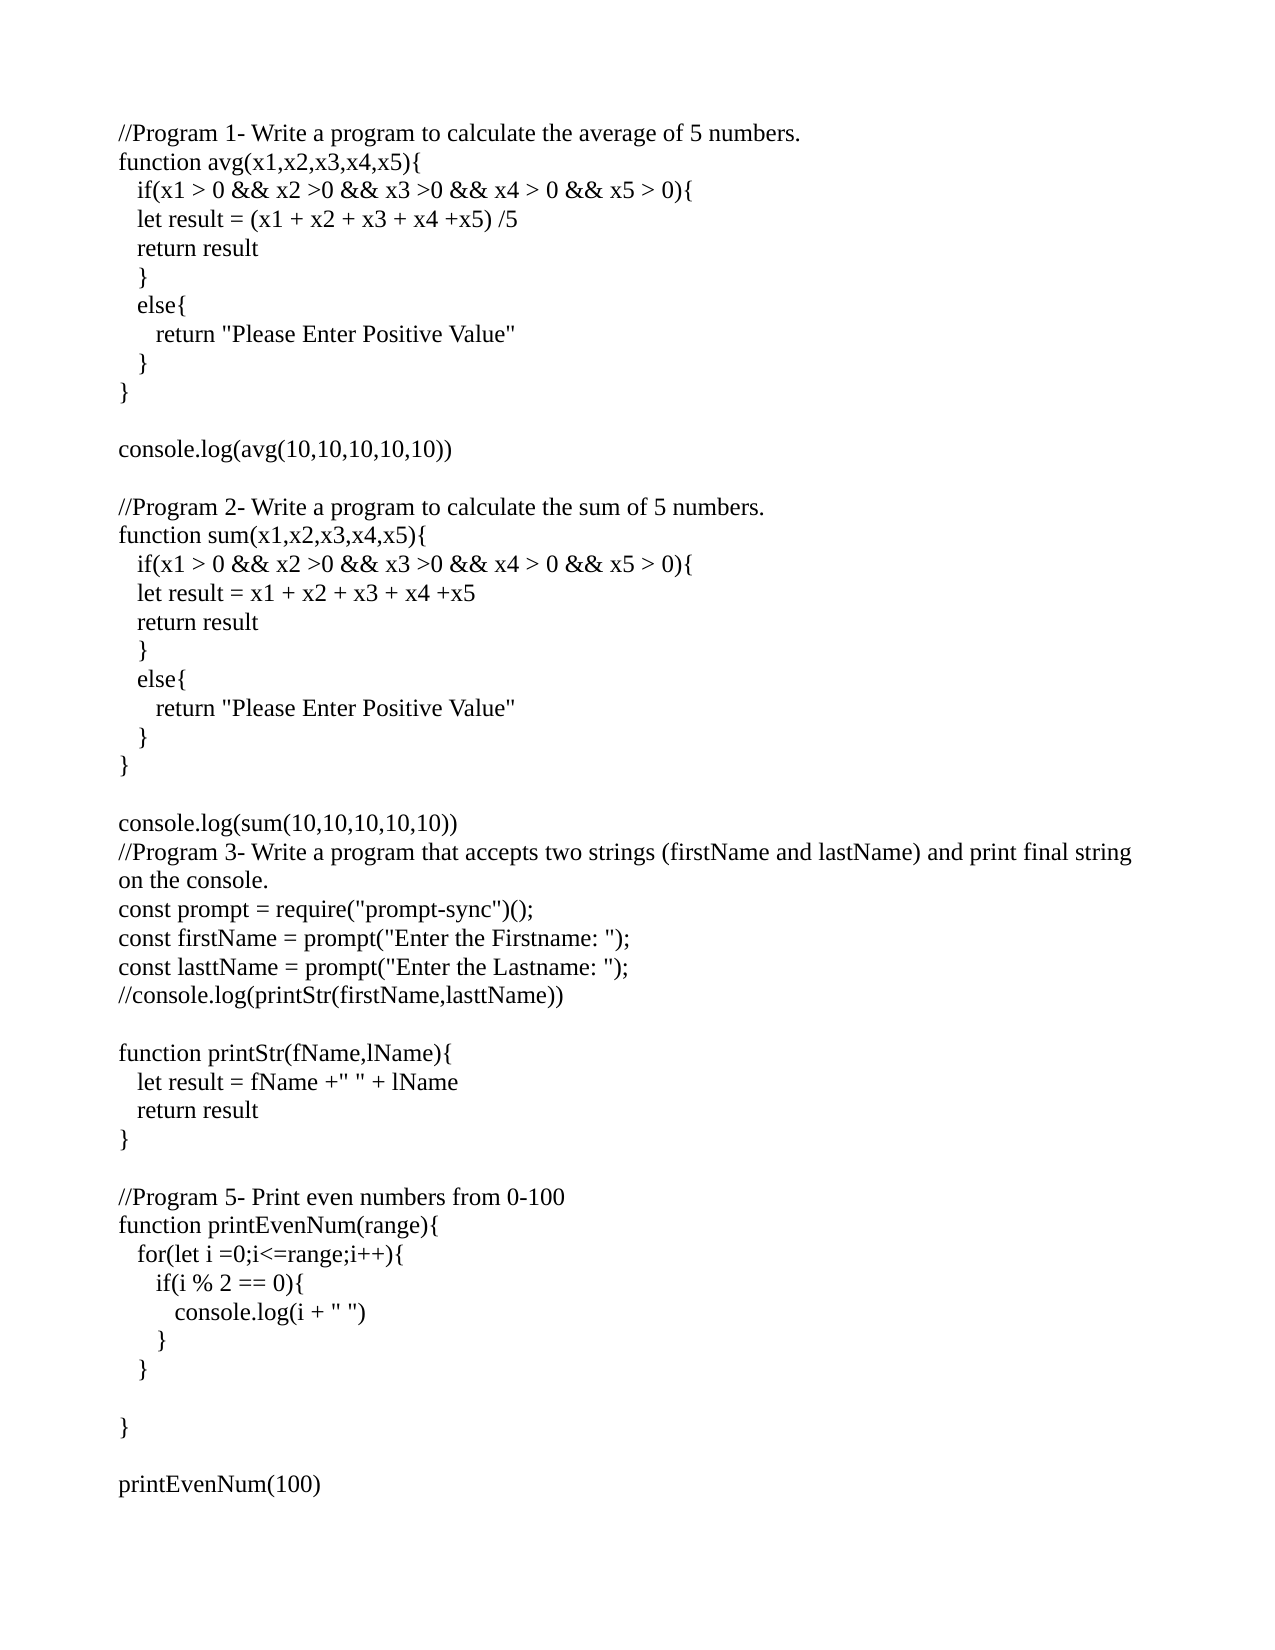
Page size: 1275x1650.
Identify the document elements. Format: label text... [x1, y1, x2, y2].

text } [118, 636, 1157, 664]
text return "Please Enter Positive Value" [118, 693, 1157, 722]
text function printStr(fName,lName){ [118, 1038, 1157, 1067]
text const prompt = require("prompt-sync")(); [118, 894, 1157, 923]
text return result [118, 233, 1157, 262]
text } [118, 348, 1157, 377]
text console.log(sum(10,10,10,10,10)) [118, 808, 1157, 837]
text let result = x1 + x2 + x3 + x4 +x5 [118, 578, 1157, 607]
text } [118, 377, 1157, 406]
text } [118, 1326, 1157, 1354]
text } [118, 1354, 1157, 1383]
text const lasttName = prompt("Enter the Lastname: "); [118, 952, 1157, 981]
text else{ [118, 291, 1157, 319]
text //console.log(printStr(firstName,lasttName)) [118, 981, 1157, 1009]
text } [118, 1412, 1157, 1441]
text let result = fName +" " + lName [118, 1067, 1157, 1096]
text //Program 3- Write a program that accepts two strings (firstName and lastName) and print final string on the console. [118, 837, 1157, 894]
text //Program 5- Print even numbers from 0-100 [118, 1182, 1157, 1211]
text printEvenNum(100) [118, 1469, 1157, 1498]
text let result = (x1 + x2 + x3 + x4 +x5) /5 [118, 204, 1157, 233]
text else{ [118, 664, 1157, 693]
text return result [118, 1096, 1157, 1124]
text } [118, 1124, 1157, 1153]
text console.log(avg(10,10,10,10,10)) [118, 434, 1157, 463]
text function printEvenNum(range){ [118, 1211, 1157, 1239]
text if(x1 > 0 && x2 >0 && x3 >0 && x4 > 0 && x5 > 0){ [118, 176, 1157, 204]
text const firstName = prompt("Enter the Firstname: "); [118, 923, 1157, 952]
text if(i % 2 == 0){ [118, 1268, 1157, 1297]
text if(x1 > 0 && x2 >0 && x3 >0 && x4 > 0 && x5 > 0){ [118, 549, 1157, 578]
text return result [118, 607, 1157, 636]
text } [118, 262, 1157, 291]
text function avg(x1,x2,x3,x4,x5){ [118, 147, 1157, 176]
text //Program 1- Write a program to calculate the average of 5 numbers. [118, 118, 1157, 147]
text } [118, 722, 1157, 751]
text //Program 2- Write a program to calculate the sum of 5 numbers. [118, 492, 1157, 521]
text console.log(i + " ") [118, 1297, 1157, 1326]
text for(let i =0;i<=range;i++){ [118, 1239, 1157, 1268]
text function sum(x1,x2,x3,x4,x5){ [118, 521, 1157, 549]
text return "Please Enter Positive Value" [118, 319, 1157, 348]
text } [118, 751, 1157, 779]
